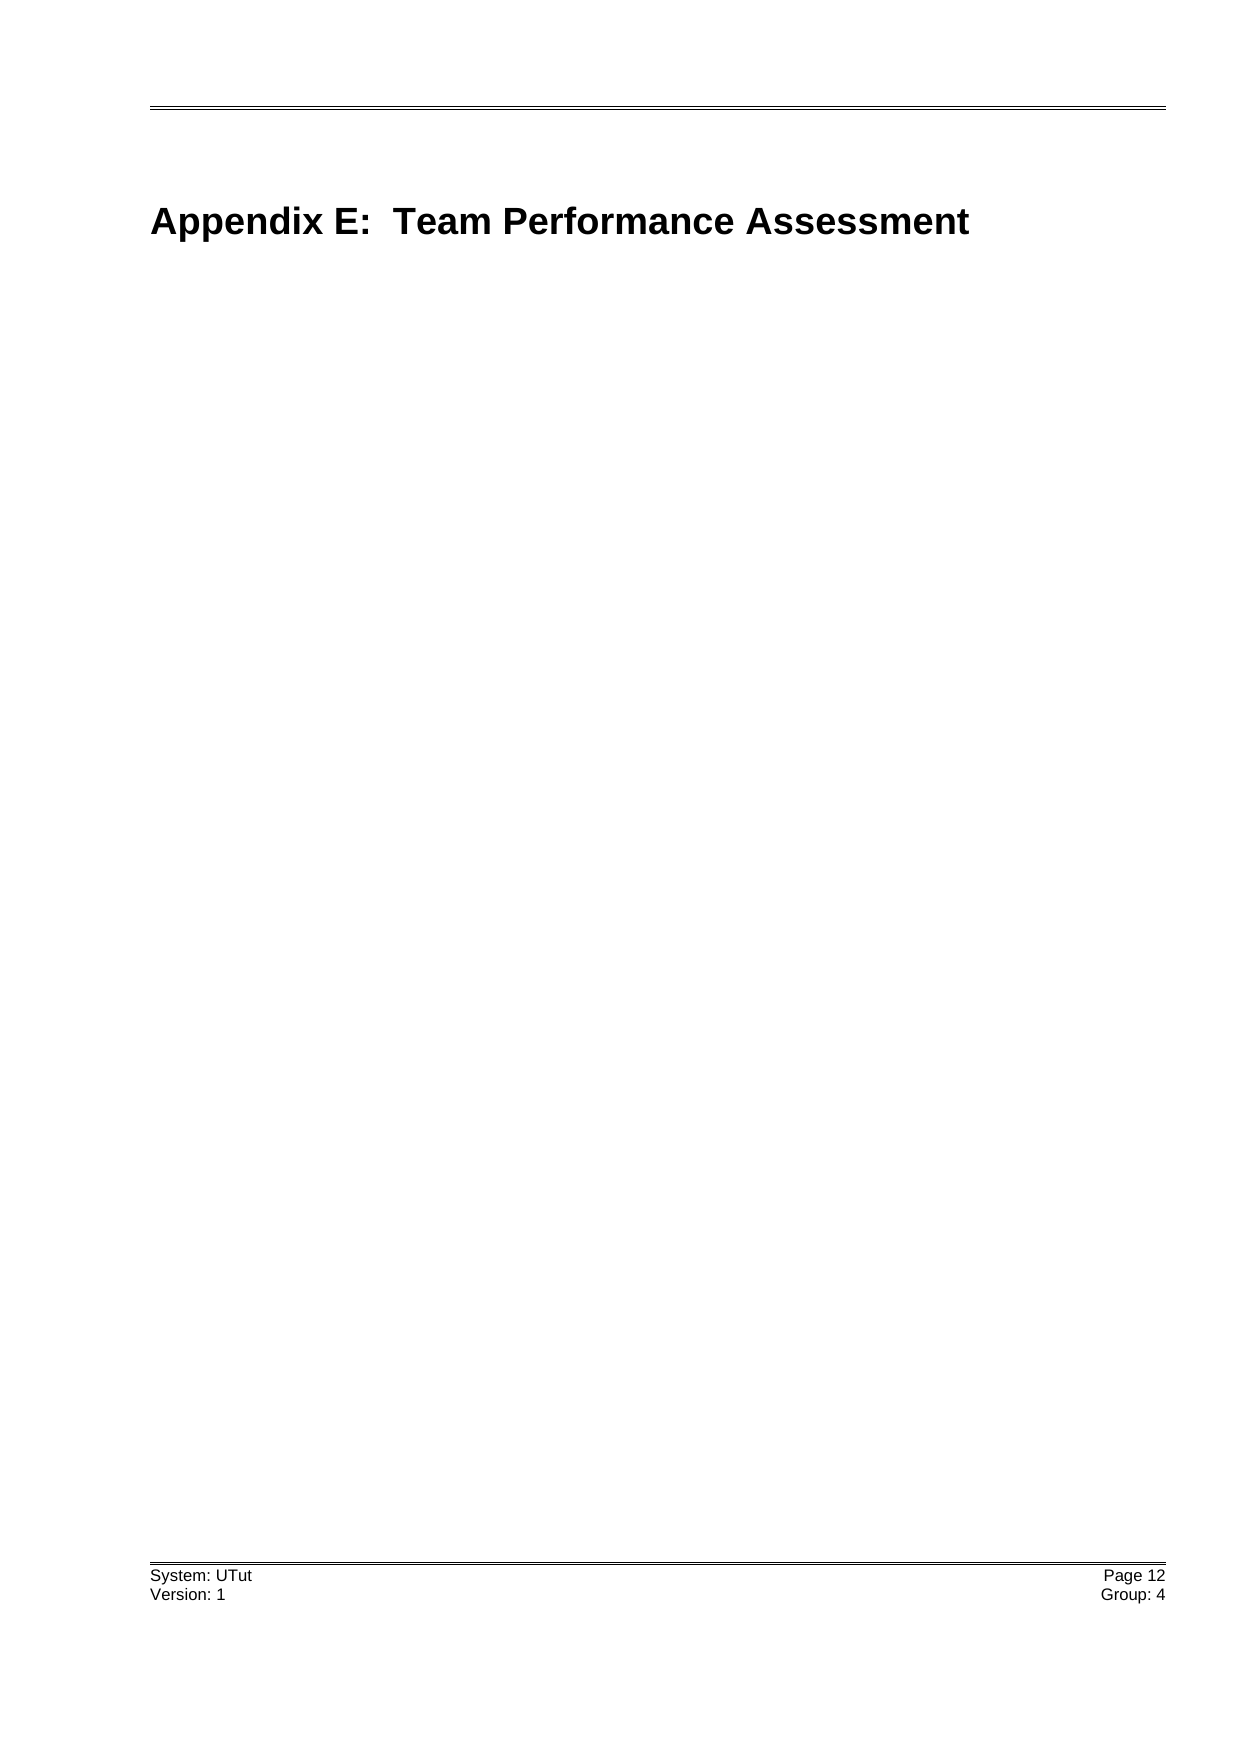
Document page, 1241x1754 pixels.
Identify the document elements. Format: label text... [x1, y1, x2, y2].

subtitle Appendix E: Team Performance Assessment [150, 200, 1166, 243]
